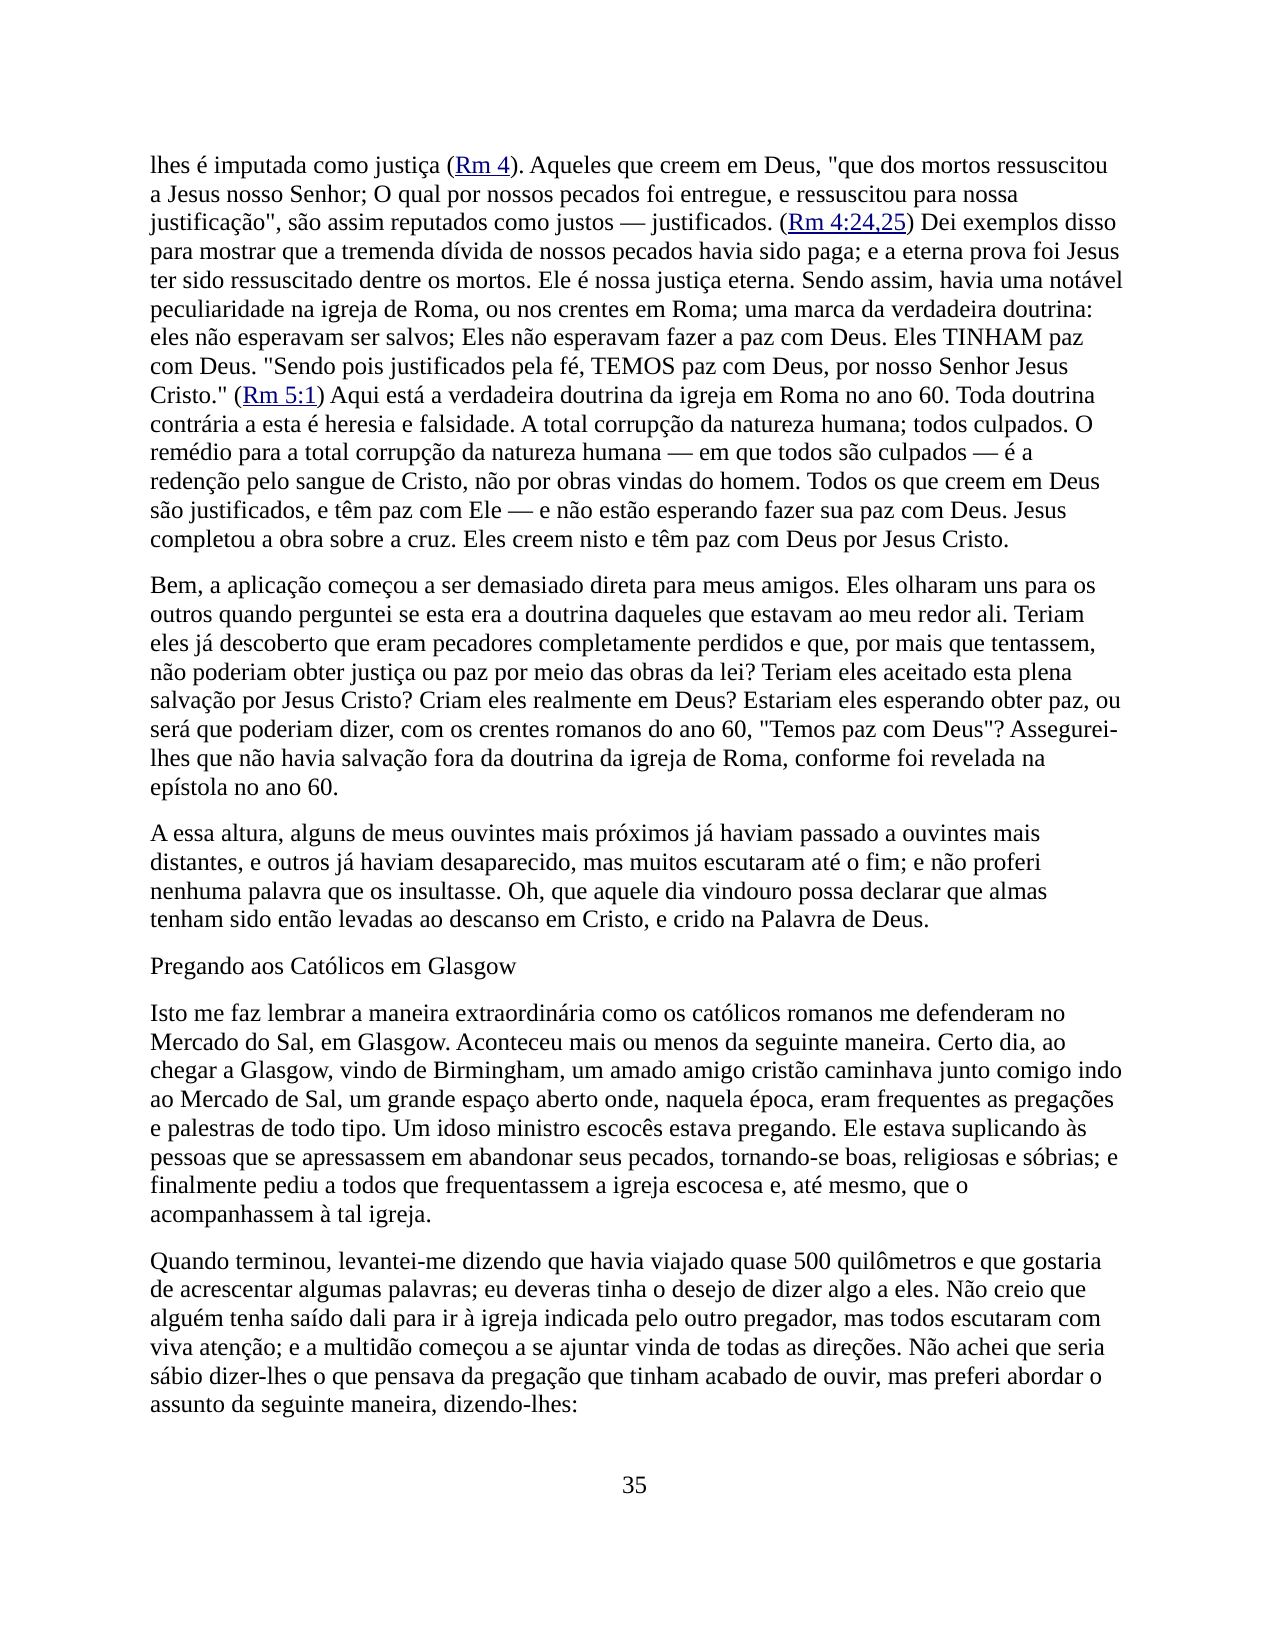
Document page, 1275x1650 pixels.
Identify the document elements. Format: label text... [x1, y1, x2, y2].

text lhes é imputada como justiça (Rm 4). Aqueles que creem em Deus, "que dos mortos ressuscitou a Jesus nosso Senhor; O qual por nossos pecados foi entregue, e ressuscitou para nossa justificação", são assim reputados como justos — justificados. (Rm 4:24,25) Dei exemplos disso para mostrar que a tremenda dívida de nossos pecados havia sido paga; e a eterna prova foi Jesus ter sido ressuscitado dentre os mortos. Ele é nossa justiça eterna. Sendo assim, havia uma notável peculiaridade na igreja de Roma, ou nos crentes em Roma; uma marca da verdadeira doutrina: eles não esperavam ser salvos; Eles não esperavam fazer a paz com Deus. Eles TINHAM paz com Deus. "Sendo pois justificados pela fé, TEMOS paz com Deus, por nosso Senhor Jesus Cristo." (Rm 5:1) Aqui está a verdadeira doutrina da igreja em Roma no ano 60. Toda doutrina contrária a esta é heresia e falsidade. A total corrupção da natureza humana; todos culpados. O remédio para a total corrupção da natureza humana — em que todos são culpados — é a redenção pelo sangue de Cristo, não por obras vindas do homem. Todos os que creem em Deus são justificados, e têm paz com Ele — e não estão esperando fazer sua paz com Deus. Jesus completou a obra sobre a cruz. Eles creem nisto e têm paz com Deus por Jesus Cristo. [150, 150, 1125, 552]
text Bem, a aplicação começou a ser demasiado direta para meus amigos. Eles olharam uns para os outros quando perguntei se esta era a doutrina daqueles que estavam ao meu redor ali. Teriam eles já descoberto que eram pecadores completamente perdidos e que, por mais que tentassem, não poderiam obter justiça ou paz por meio das obras da lei? Teriam eles aceitado esta plena salvação por Jesus Cristo? Criam eles realmente em Deus? Estariam eles esperando obter paz, ou será que poderiam dizer, com os crentes romanos do ano 60, "Temos paz com Deus"? Assegurei-lhes que não havia salvação fora da doutrina da igreja de Roma, conforme foi revelada na epístola no ano 60. [150, 570, 1125, 800]
text A essa altura, alguns de meus ouvintes mais próximos já haviam passado a ouvintes mais distantes, e outros já haviam desaparecido, mas muitos escutaram até o fim; e não proferi nenhuma palavra que os insultasse. Oh, que aquele dia vindouro possa declarar que almas tenham sido então levadas ao descanso em Cristo, e crido na Palavra de Deus. [150, 818, 1125, 933]
text Quando terminou, levantei-me dizendo que havia viajado quase 500 quilômetros e que gostaria de acrescentar algumas palavras; eu deveras tinha o desejo de dizer algo a eles. Não creio que alguém tenha saído dali para ir à igreja indicada pelo outro pregador, mas todos escutaram com viva atenção; e a multidão começou a se ajuntar vinda de todas as direções. Não achei que seria sábio dizer-lhes o que pensava da pregação que tinham acabado de ouvir, mas preferi abordar o assunto da seguinte maneira, dizendo-lhes: [150, 1246, 1125, 1418]
text Isto me faz lembrar a maneira extraordinária como os católicos romanos me defenderam no Mercado do Sal, em Glasgow. Aconteceu mais ou menos da seguinte maneira. Certo dia, ao chegar a Glasgow, vindo de Birmingham, um amado amigo cristão caminhava junto comigo indo ao Mercado de Sal, um grande espaço aberto onde, naquela época, eram frequentes as pregações e palestras de todo tipo. Um idoso ministro escocês estava pregando. Ele estava suplicando às pessoas que se apressassem em abandonar seus pecados, tornando-se boas, religiosas e sóbrias; e finalmente pediu a todos que frequentassem a igreja escocesa e, até mesmo, que o acompanhassem à tal igreja. [150, 998, 1125, 1228]
text Pregando aos Católicos em Glasgow [150, 951, 1125, 980]
